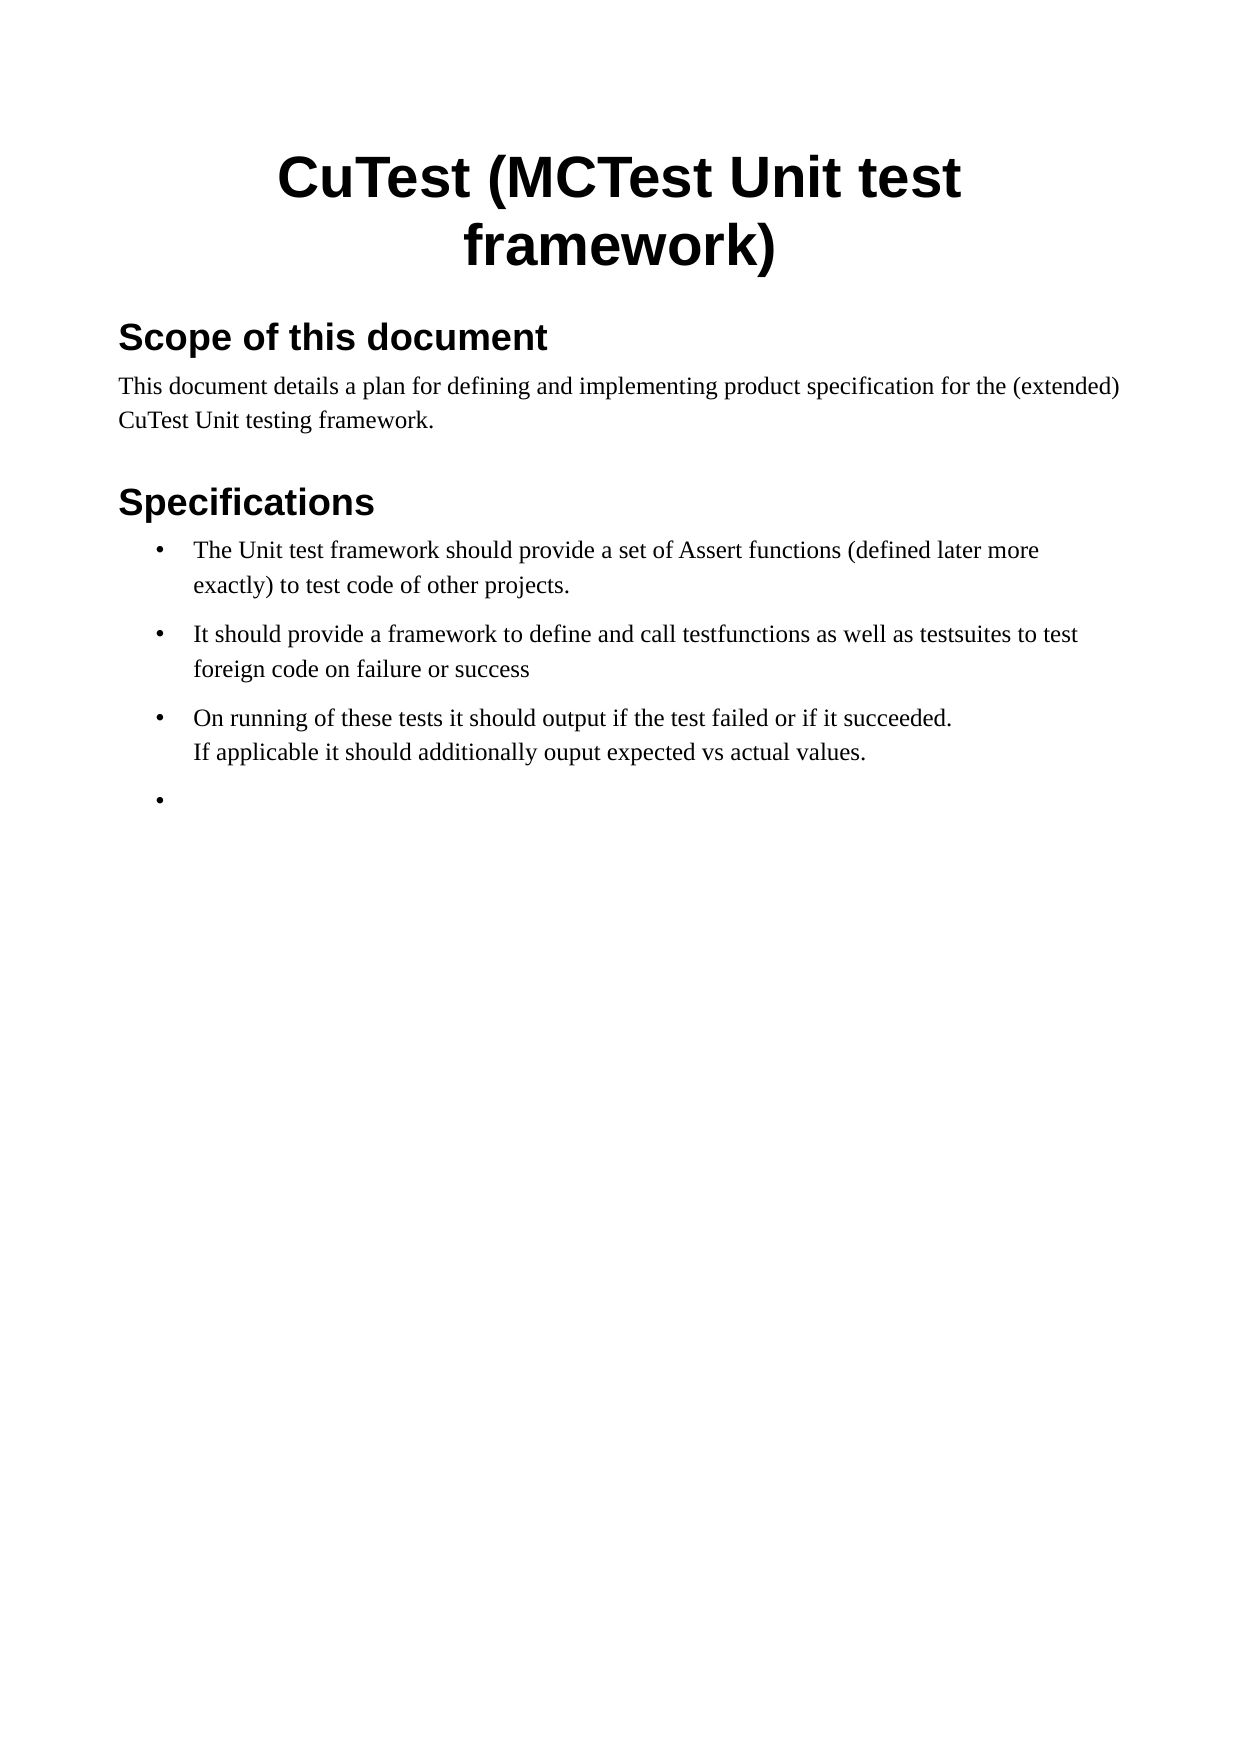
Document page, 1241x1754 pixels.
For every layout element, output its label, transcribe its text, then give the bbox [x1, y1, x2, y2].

list It should provide a framework to define and call testfunctions as well as testsuites to test foreign code on failure or success [156, 619, 1122, 682]
subtitle Scope of this document [118, 315, 1122, 358]
subtitle Specifications [118, 479, 1122, 523]
text This document details a plan for defining and implementing product specification for the (extended) CuTest Unit testing framework. [118, 371, 1122, 434]
list On running of these tests it should output if the test failed or if it succeeded. If applicable it should additionally ouput expected vs actual values. [156, 703, 1122, 766]
title CuTest (MCTest Unit test framework) [118, 143, 1122, 277]
list The Unit test framework should provide a set of Assert functions (defined later more exactly) to test code of other projects. [156, 536, 1122, 599]
